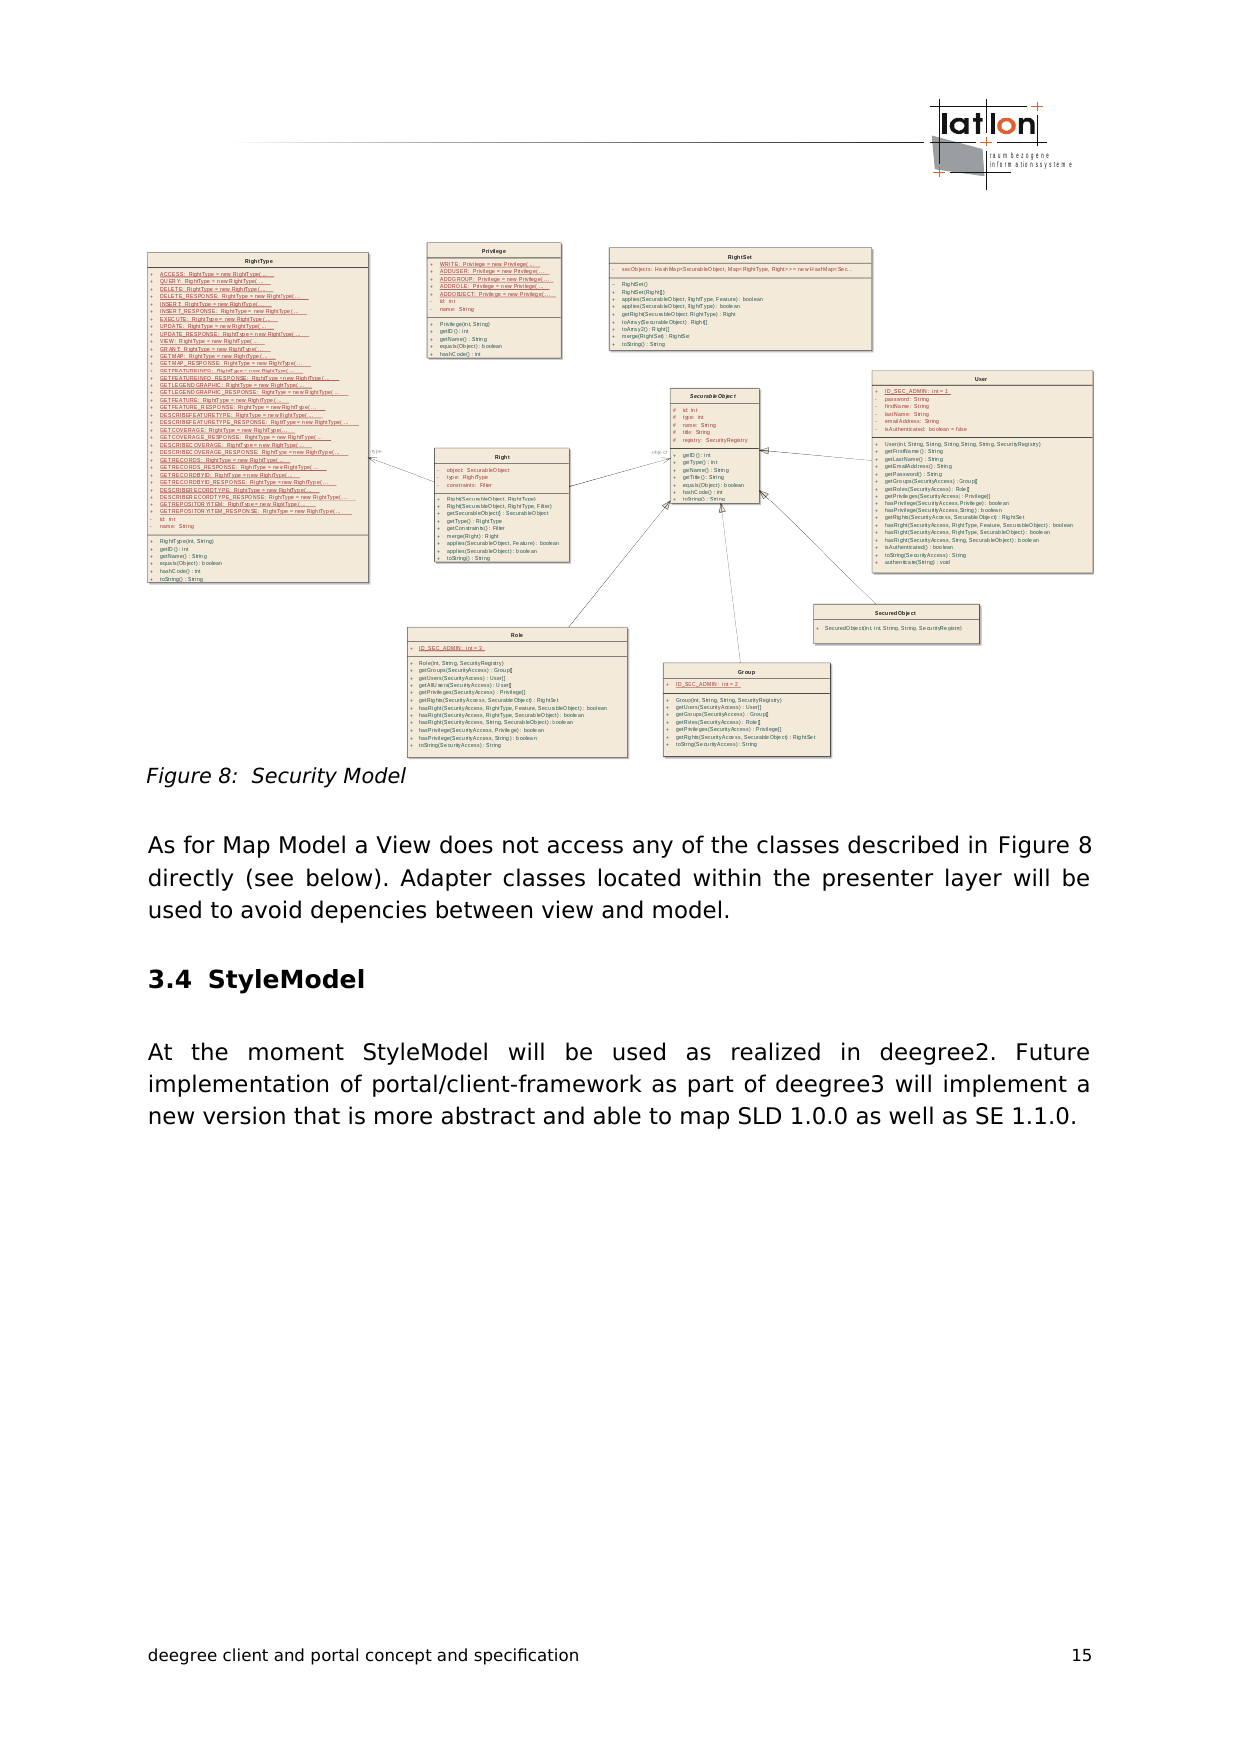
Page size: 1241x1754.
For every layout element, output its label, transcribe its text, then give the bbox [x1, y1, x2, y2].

text As for Map Model a View does not access any of the classes described in Figure 8 directly (see below). Adapter classes located within the presenter layer will be used to avoid depencies between view and model. [148, 833, 1092, 924]
subtitle StyleModel [148, 965, 1092, 994]
text At the moment StyleModel will be used as realized in deegree2. Future implementation of portal/client-framework as part of deegree3 will implement a new version that is more abstract and able to map SLD 1.0.0 as well as SE 1.1.0. [148, 1039, 1092, 1130]
text Figure 8: Security Model [146, 234, 1094, 789]
